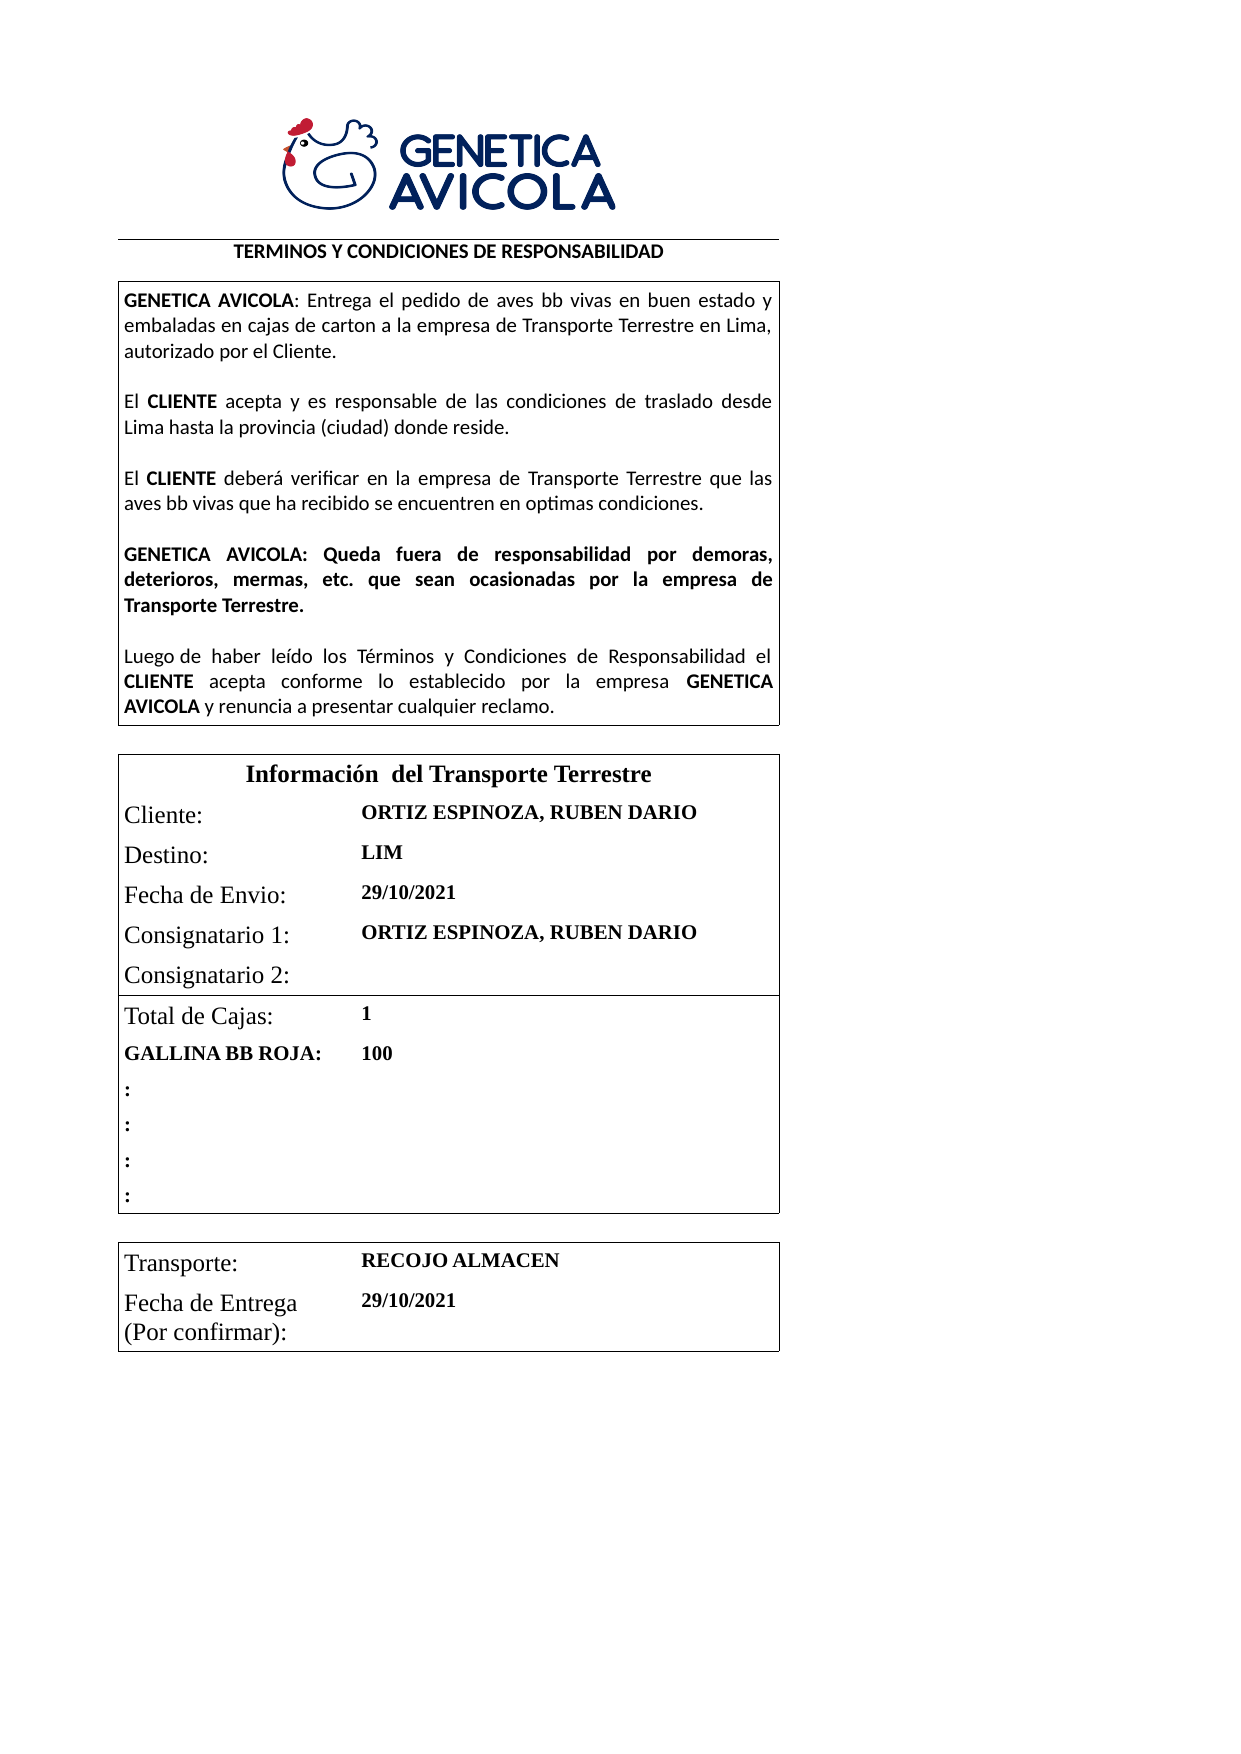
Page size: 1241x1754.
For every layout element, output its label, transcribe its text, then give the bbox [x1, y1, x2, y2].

table_cell Total de Cajas: [119, 996, 356, 1035]
table_cell [356, 1142, 779, 1177]
table_cell [356, 1214, 779, 1242]
table_cell Transporte: [119, 1243, 356, 1282]
table_cell Fecha de Entrega (Por confirmar): [119, 1282, 356, 1351]
table_cell : [119, 1071, 356, 1106]
table_cell 29/10/2021 [356, 874, 779, 914]
table_cell Cliente: [119, 794, 356, 834]
table_cell 29/10/2021 [356, 1282, 779, 1351]
table_cell : [119, 1178, 356, 1213]
table_cell Fecha de Envio: [119, 874, 356, 914]
table_header TERMINOS Y CONDICIONES DE RESPONSABILIDAD [118, 240, 779, 281]
table_cell 100 [356, 1035, 779, 1071]
table_cell : [119, 1106, 356, 1142]
table_cell [118, 1214, 356, 1242]
table_header Información del Transporte Terrestre [119, 755, 779, 794]
table_cell Consignatario 1: [119, 915, 356, 955]
table_cell 1 [356, 996, 779, 1035]
table_cell ORTIZ ESPINOZA, RUBEN DARIO [356, 915, 779, 955]
table_cell [356, 1071, 779, 1106]
table_cell Consignatario 2: [119, 955, 356, 995]
table_cell [356, 955, 779, 995]
table_cell RECOJO ALMACEN [356, 1243, 779, 1282]
table_cell : [119, 1142, 356, 1177]
table_cell Destino: [119, 834, 356, 874]
table_cell ORTIZ ESPINOZA, RUBEN DARIO [356, 794, 779, 834]
table_cell [356, 1106, 779, 1142]
table_cell GALLINA BB ROJA: [119, 1035, 356, 1071]
table_cell [356, 1178, 779, 1213]
picture [282, 118, 616, 210]
table_cell LIM [356, 834, 779, 874]
table_cell GENETICA AVICOLA: Entrega el pedido de aves bb vivas en buen estado y embaladas en cajas de carton a la empresa de Transporte Terrestre en Lima, autorizado por el Cliente. El CLIENTE acepta y es responsable de las condiciones de traslado desde Lima hasta la provincia (ciudad) donde reside. El CLIENTE deberá verificar en la empresa de Transporte Terrestre que las aves bb vivas que ha recibido se encuentren en optimas condiciones. GENETICA AVICOLA: Queda fuera de responsabilidad por demoras, deterioros, mermas, etc. que sean ocasionadas por la empresa de Transporte Terrestre. Luego de haber leído los Términos y Condiciones de Responsabilidad el CLIENTE acepta conforme lo establecido por la empresa GENETICA AVICOLA y renuncia a presentar cualquier reclamo. [119, 282, 779, 725]
